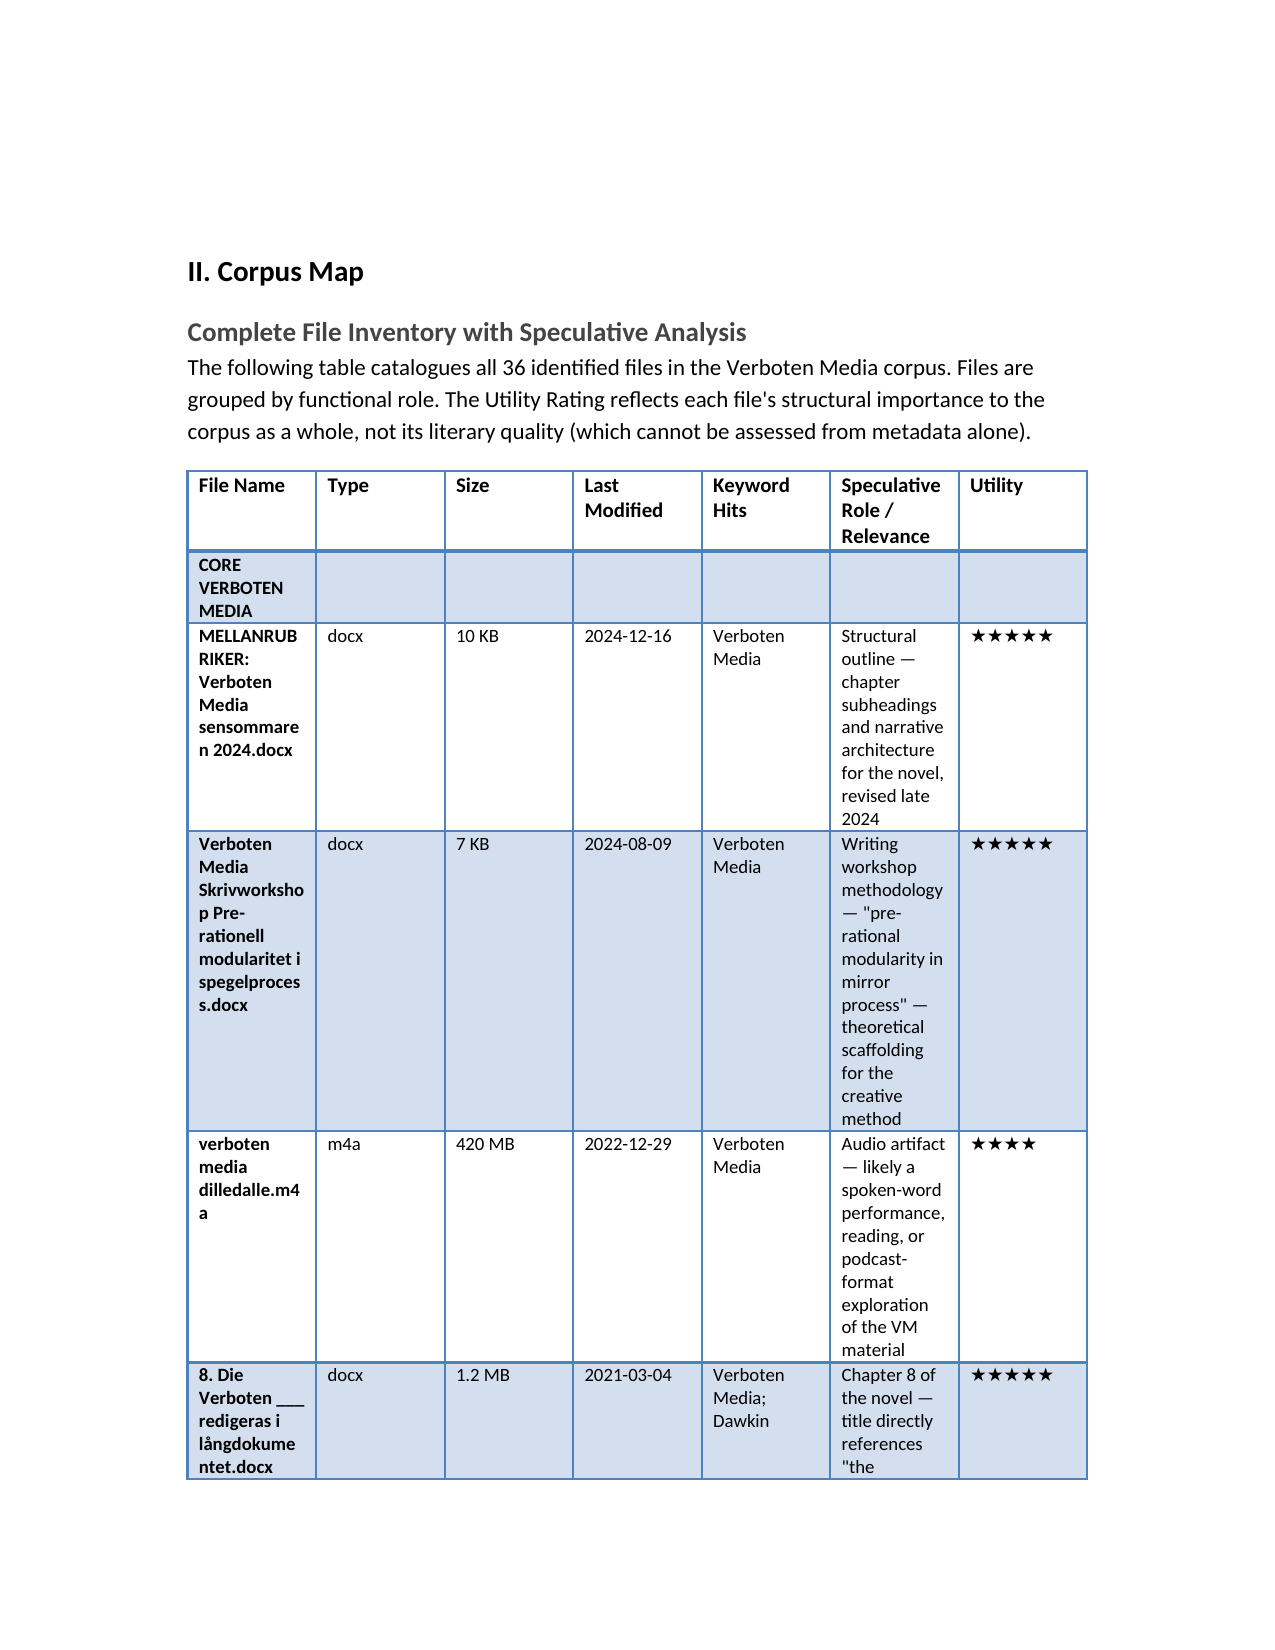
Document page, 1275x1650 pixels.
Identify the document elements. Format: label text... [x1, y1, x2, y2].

table_cell CORE VERBOTEN MEDIA [189, 553, 315, 622]
table_cell ★★★★ [960, 1132, 1086, 1361]
table_cell [831, 553, 958, 622]
table_header Type [317, 472, 444, 548]
table_cell [317, 553, 444, 622]
table_cell 2024-08-09 [574, 832, 701, 1130]
table_cell [960, 553, 1086, 622]
table_cell Verboten Media [703, 624, 829, 830]
table_cell docx [317, 1364, 444, 1478]
table_cell 1.2 MB [446, 1364, 572, 1478]
table_header Size [446, 472, 572, 548]
table_header Keyword Hits [703, 472, 829, 548]
table_cell [574, 553, 701, 622]
table_cell Verboten Media Skrivworkshop Pre-rationell modularitet i spegelprocess.docx [189, 832, 315, 1130]
table_header Utility [960, 472, 1086, 548]
table_cell Structural outline — chapter subheadings and narrative architecture for the novel, revised late 2024 [831, 624, 958, 830]
table_cell [703, 553, 829, 622]
table_cell Verboten Media [703, 1132, 829, 1361]
table_cell Writing workshop methodology — "pre-rational modularity in mirror process" — theoretical scaffolding for the creative method [831, 832, 958, 1130]
table_cell docx [317, 624, 444, 830]
table_cell Chapter 8 of the novel — title directly references "the [831, 1364, 958, 1478]
text The following table catalogues all 36 identified files in the Verboten Media corpus. Files are grouped by functional role. The Utility Rating reflects each file's structural importance to the corpus as a whole, not its literary quality (which cannot be assessed from metadata alone). [187, 353, 1087, 445]
table_cell 420 MB [446, 1132, 572, 1361]
table_cell docx [317, 832, 444, 1130]
subtitle II. Corpus Map [187, 253, 1087, 289]
table_cell verboten media dilledalle.m4a [189, 1132, 315, 1361]
table_header Last Modified [574, 472, 701, 548]
table_cell 7 KB [446, 832, 572, 1130]
table_cell [446, 553, 572, 622]
table_cell ★★★★★ [960, 832, 1086, 1130]
table_header File Name [189, 472, 315, 548]
table_cell 2021-03-04 [574, 1364, 701, 1478]
table_cell 10 KB [446, 624, 572, 830]
table_cell 8. Die Verboten ___ redigeras i långdokumentet.docx [189, 1364, 315, 1478]
table_header Speculative Role / Relevance [831, 472, 958, 548]
table_cell Audio artifact — likely a spoken-word performance, reading, or podcast-format exploration of the VM material [831, 1132, 958, 1361]
table_cell m4a [317, 1132, 444, 1361]
table_cell ★★★★★ [960, 1364, 1086, 1478]
table_cell 2024-12-16 [574, 624, 701, 830]
subtitle Complete File Inventory with Speculative Analysis [187, 315, 1087, 348]
table_cell Verboten Media; Dawkin [703, 1364, 829, 1478]
table_cell MELLANRUBRIKER: Verboten Media sensommaren 2024.docx [189, 624, 315, 830]
table_cell ★★★★★ [960, 624, 1086, 830]
table_cell Verboten Media [703, 832, 829, 1130]
table_cell 2022-12-29 [574, 1132, 701, 1361]
